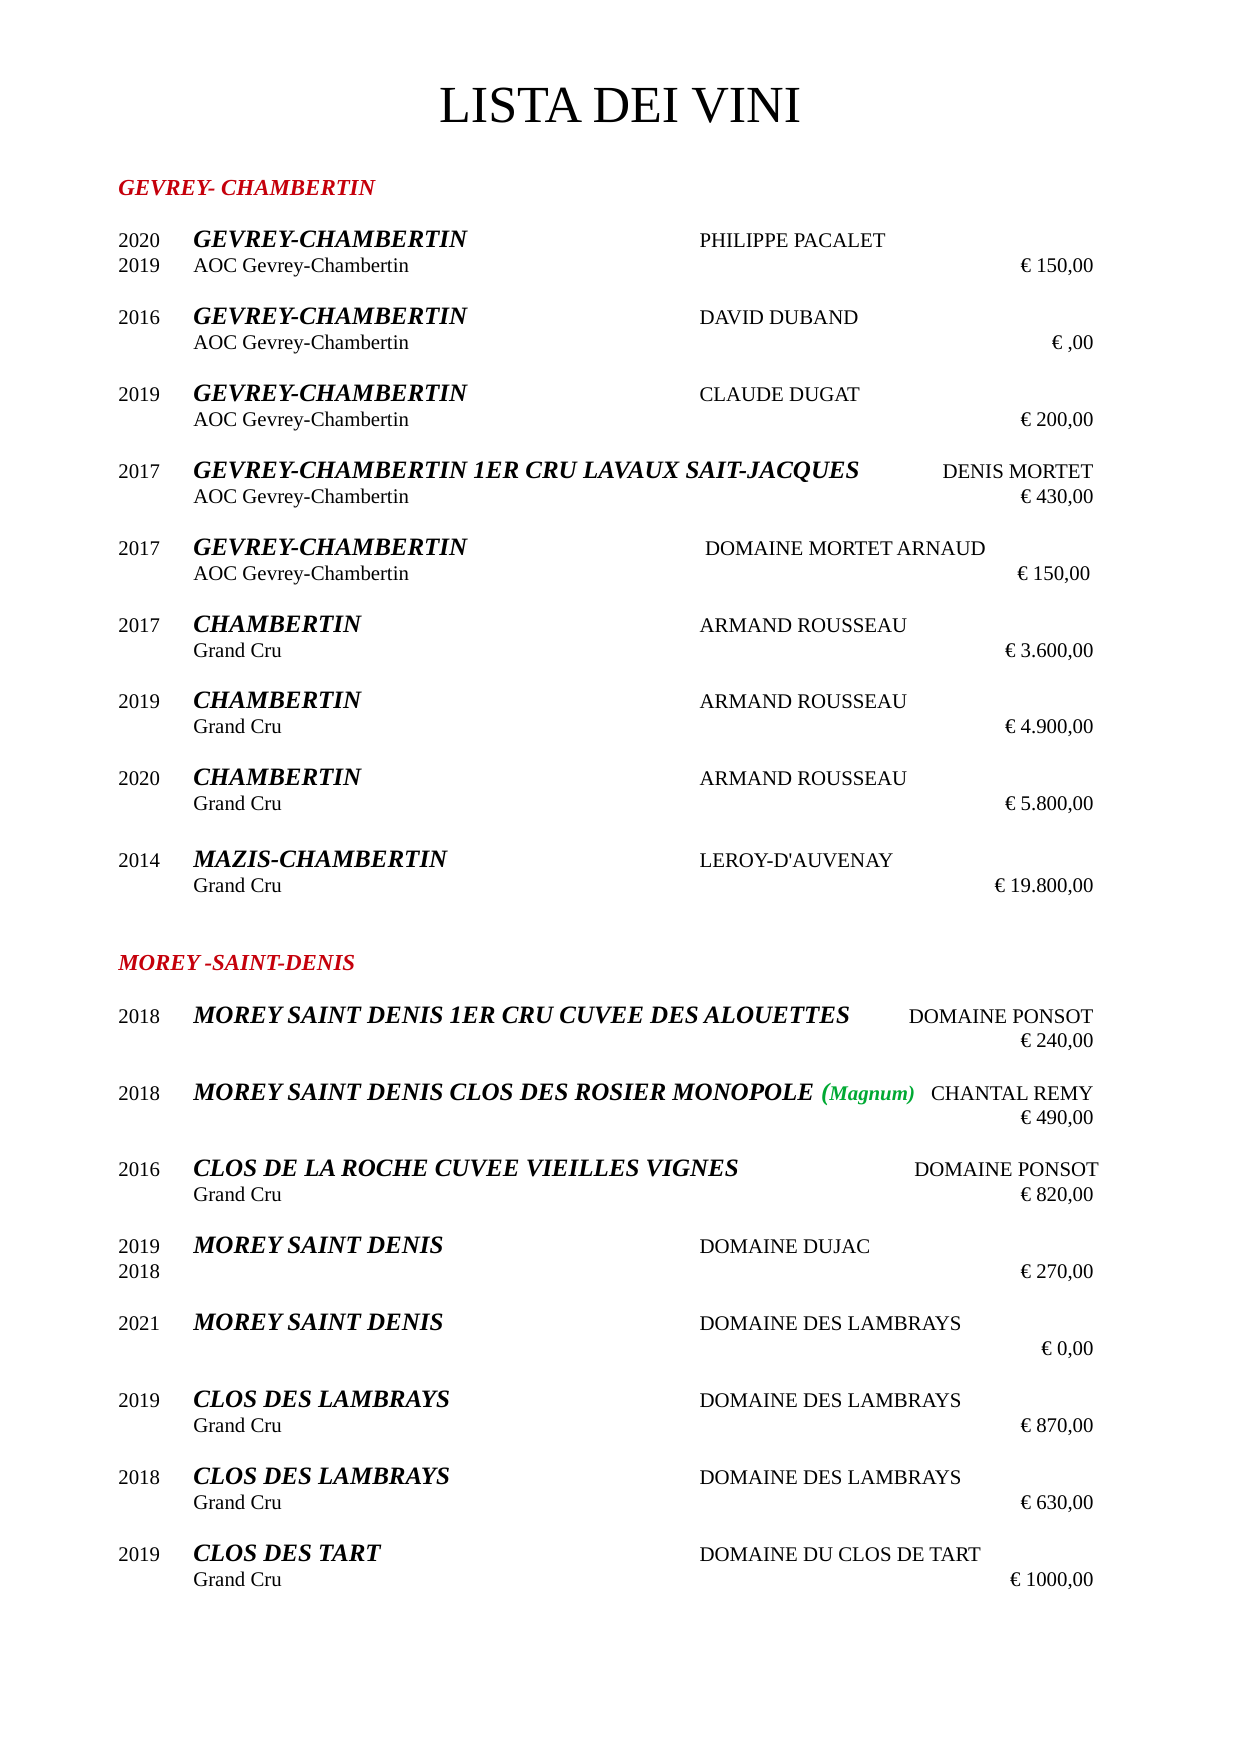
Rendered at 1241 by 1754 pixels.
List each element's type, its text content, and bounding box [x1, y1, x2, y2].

text AOC Gevrey-Chambertin € ,00 [118, 330, 1122, 354]
text 2018 MOREY SAINT DENIS 1ER CRU CUVEE DES ALOUETTES DOMAINE PONSOT [118, 1000, 1122, 1028]
text 2016 CLOS DE LA ROCHE CUVEE VIEILLES VIGNES DOMAINE PONSOT [118, 1153, 1122, 1182]
text Grand Cru € 870,00 [118, 1413, 1122, 1437]
text 2021 MOREY SAINT DENIS DOMAINE DES LAMBRAYS [118, 1307, 1122, 1336]
text 2017 GEVREY-CHAMBERTIN DOMAINE MORTET ARNAUD [118, 532, 1122, 561]
text 2014 MAZIS-CHAMBERTIN LEROY-D'AUVENAY [118, 844, 1122, 872]
text 2019 CLOS DES LAMBRAYS DOMAINE DES LAMBRAYS [118, 1384, 1122, 1413]
text AOC Gevrey-Chambertin € 200,00 [118, 407, 1122, 431]
text 2016 GEVREY-CHAMBERTIN DAVID DUBAND [118, 301, 1122, 330]
text 2018 CLOS DES LAMBRAYS DOMAINE DES LAMBRAYS [118, 1461, 1122, 1490]
text 2019 GEVREY-CHAMBERTIN CLAUDE DUGAT [118, 378, 1122, 407]
text AOC Gevrey-Chambertin € 150,00 [118, 561, 1122, 585]
text 2018 MOREY SAINT DENIS CLOS DES ROSIER MONOPOLE (Magnum) CHANTAL REMY [118, 1077, 1122, 1105]
text Grand Cru € 630,00 [118, 1490, 1122, 1514]
text 2017 CHAMBERTIN ARMAND ROUSSEAU [118, 609, 1122, 637]
text MOREY -SAINT-DENIS [118, 949, 1122, 976]
text 2018 € 270,00 [118, 1259, 1122, 1283]
text € 0,00 [118, 1336, 1122, 1360]
text € 240,00 [118, 1028, 1122, 1052]
text Grand Cru € 19.800,00 [118, 872, 1122, 897]
text Grand Cru € 4.900,00 [118, 714, 1122, 738]
text € 490,00 [118, 1105, 1122, 1129]
text 2019 CLOS DES TART DOMAINE DU CLOS DE TART [118, 1538, 1122, 1567]
text 2019 AOC Gevrey-Chambertin € 150,00 [118, 253, 1122, 277]
text Grand Cru € 1000,00 [118, 1567, 1122, 1591]
text Grand Cru € 820,00 [118, 1182, 1122, 1206]
text AOC Gevrey-Chambertin € 430,00 [118, 484, 1122, 508]
text Grand Cru € 3.600,00 [118, 637, 1122, 662]
text 2019 MOREY SAINT DENIS DOMAINE DUJAC [118, 1230, 1122, 1259]
text 2020 CHAMBERTIN ARMAND ROUSSEAU [118, 762, 1122, 791]
text Grand Cru € 5.800,00 [118, 791, 1122, 815]
text 2017 GEVREY-CHAMBERTIN 1ER CRU LAVAUX SAIT-JACQUES DENIS MORTET [118, 455, 1122, 484]
text GEVREY- CHAMBERTIN [118, 174, 1122, 200]
text 2019 CHAMBERTIN ARMAND ROUSSEAU [118, 686, 1122, 714]
text 2020 GEVREY-CHAMBERTIN PHILIPPE PACALET [118, 224, 1122, 253]
